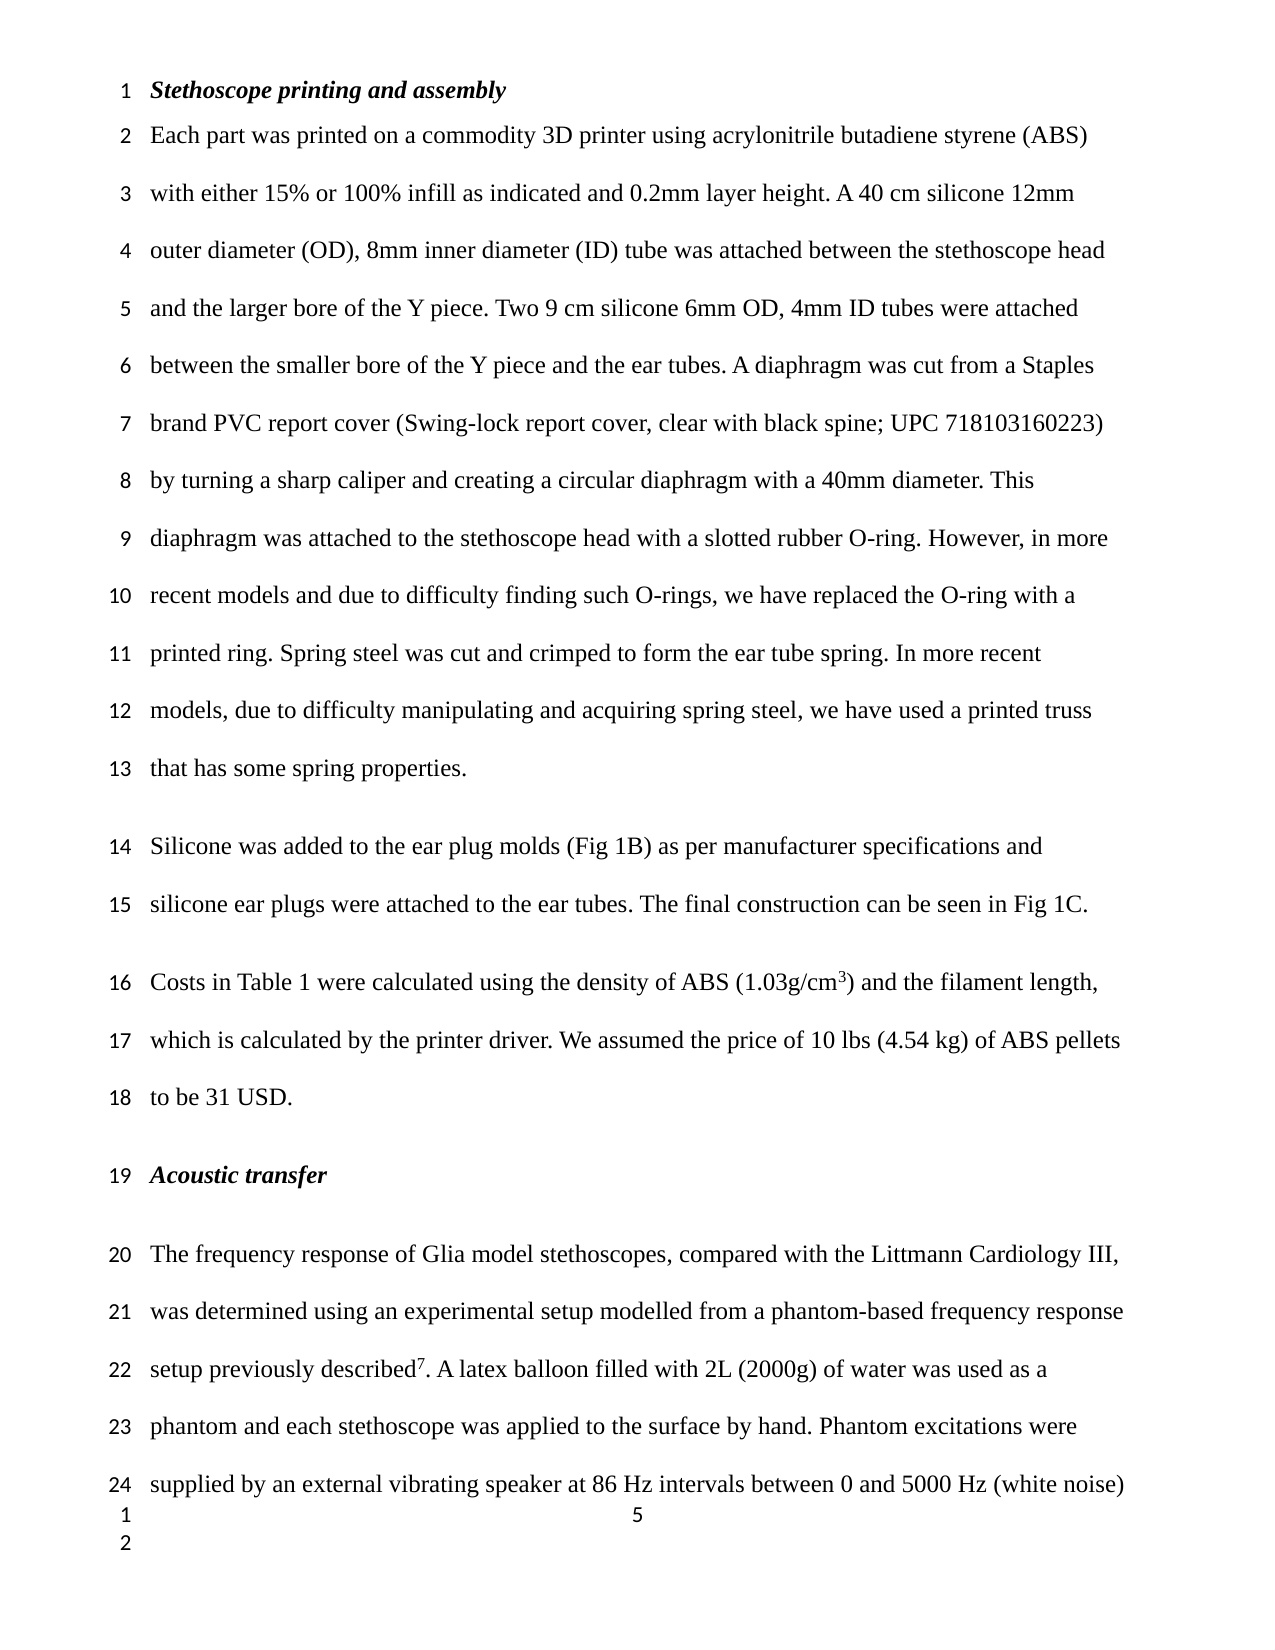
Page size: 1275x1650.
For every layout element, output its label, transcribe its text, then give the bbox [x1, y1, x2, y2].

text The frequency response of Glia model stethoscopes, compared with the Littmann Cardiology III, was determined using an experimental setup modelled from a phantom-based frequency response setup previously described7. A latex balloon filled with 2L (2000g) of water was used as a phantom and each stethoscope was applied to the surface by hand. Phantom excitations were supplied by an external vibrating speaker at 86 Hz intervals between 0 and 5000 Hz (white noise) [150, 1239, 1125, 1498]
text Acoustic transfer [150, 1161, 1125, 1189]
subtitle Stethoscope printing and assembly [150, 75, 1125, 104]
text Each part was printed on a commodity 3D printer using acrylonitrile butadiene styrene (ABS) with either 15% or 100% infill as indicated and 0.2mm layer height. A 40 cm silicone 12mm outer diameter (OD), 8mm inner diameter (ID) tube was attached between the stethoscope head and the larger bore of the Y piece. Two 9 cm silicone 6mm OD, 4mm ID tubes were attached between the smaller bore of the Y piece and the ear tubes. A diaphragm was cut from a Staples brand PVC report cover (Swing-lock report cover, clear with black spine; UPC 718103160223) by turning a sharp caliper and creating a circular diaphragm with a 40mm diameter. This diaphragm was attached to the stethoscope head with a slotted rubber O-ring. However, in more recent models and due to difficulty finding such O-rings, we have replaced the O-ring with a printed ring. Spring steel was cut and crimped to form the ear tube spring. In more recent models, due to difficulty manipulating and acquiring spring steel, we have used a printed truss that has some spring properties. [150, 121, 1125, 782]
text Silicone was added to the ear plug molds (Fig 1B) as per manufacturer specifications and silicone ear plugs were attached to the ear tubes. The final construction can be seen in Fig 1C. [150, 831, 1125, 918]
text Costs in Table 1 were calculated using the density of ABS (1.03g/cm3) and the filament length, which is calculated by the printer driver. We assumed the price of 10 lbs (4.54 kg) of ABS pellets to be 31 USD. [150, 967, 1125, 1111]
